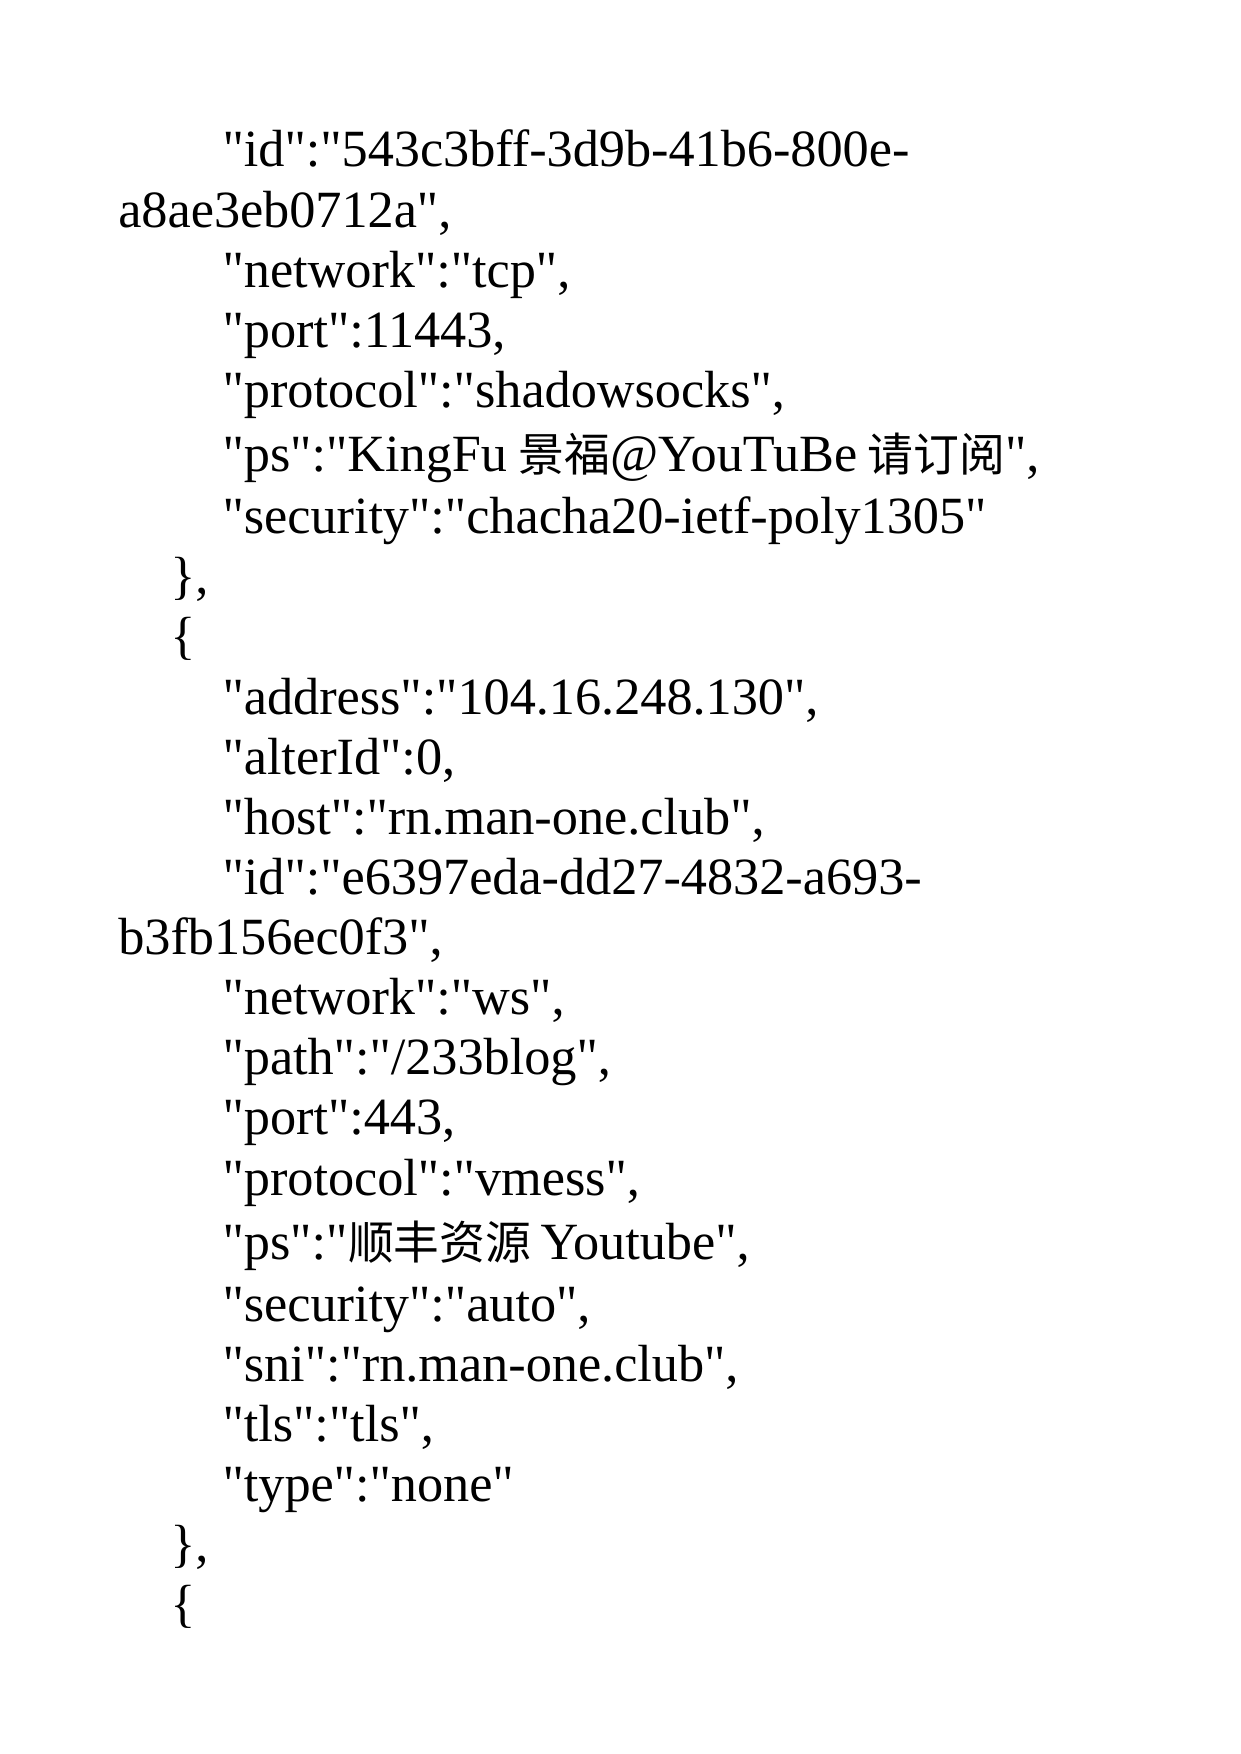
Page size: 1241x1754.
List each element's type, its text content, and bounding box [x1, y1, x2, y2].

text "protocol":"shadowsocks", [118, 358, 1122, 419]
text "ps":"顺丰资源Youtube", [118, 1206, 1122, 1273]
text "type":"none" [118, 1453, 1122, 1513]
text "host":"rn.man-one.club", [118, 786, 1122, 846]
text { [118, 605, 1122, 665]
text }, [118, 1513, 1122, 1573]
text "ps":"KingFu景福@YouTuBe请订阅", [118, 419, 1122, 485]
text "tls":"tls", [118, 1393, 1122, 1453]
text "id":"e6397eda-dd27-4832-a693-b3fb156ec0f3", [118, 846, 1122, 966]
text "network":"tcp", [118, 238, 1122, 298]
text "security":"chacha20-ietf-poly1305" [118, 485, 1122, 545]
text { [118, 1573, 1122, 1633]
text "id":"543c3bff-3d9b-41b6-800e-a8ae3eb0712a", [118, 118, 1122, 238]
text "path":"/233blog", [118, 1026, 1122, 1086]
text }, [118, 545, 1122, 605]
text "security":"auto", [118, 1273, 1122, 1333]
text "network":"ws", [118, 966, 1122, 1026]
text "protocol":"vmess", [118, 1146, 1122, 1206]
text "alterId":0, [118, 725, 1122, 786]
text "address":"104.16.248.130", [118, 665, 1122, 725]
text "port":443, [118, 1086, 1122, 1146]
text "sni":"rn.man-one.club", [118, 1333, 1122, 1393]
text "port":11443, [118, 298, 1122, 358]
